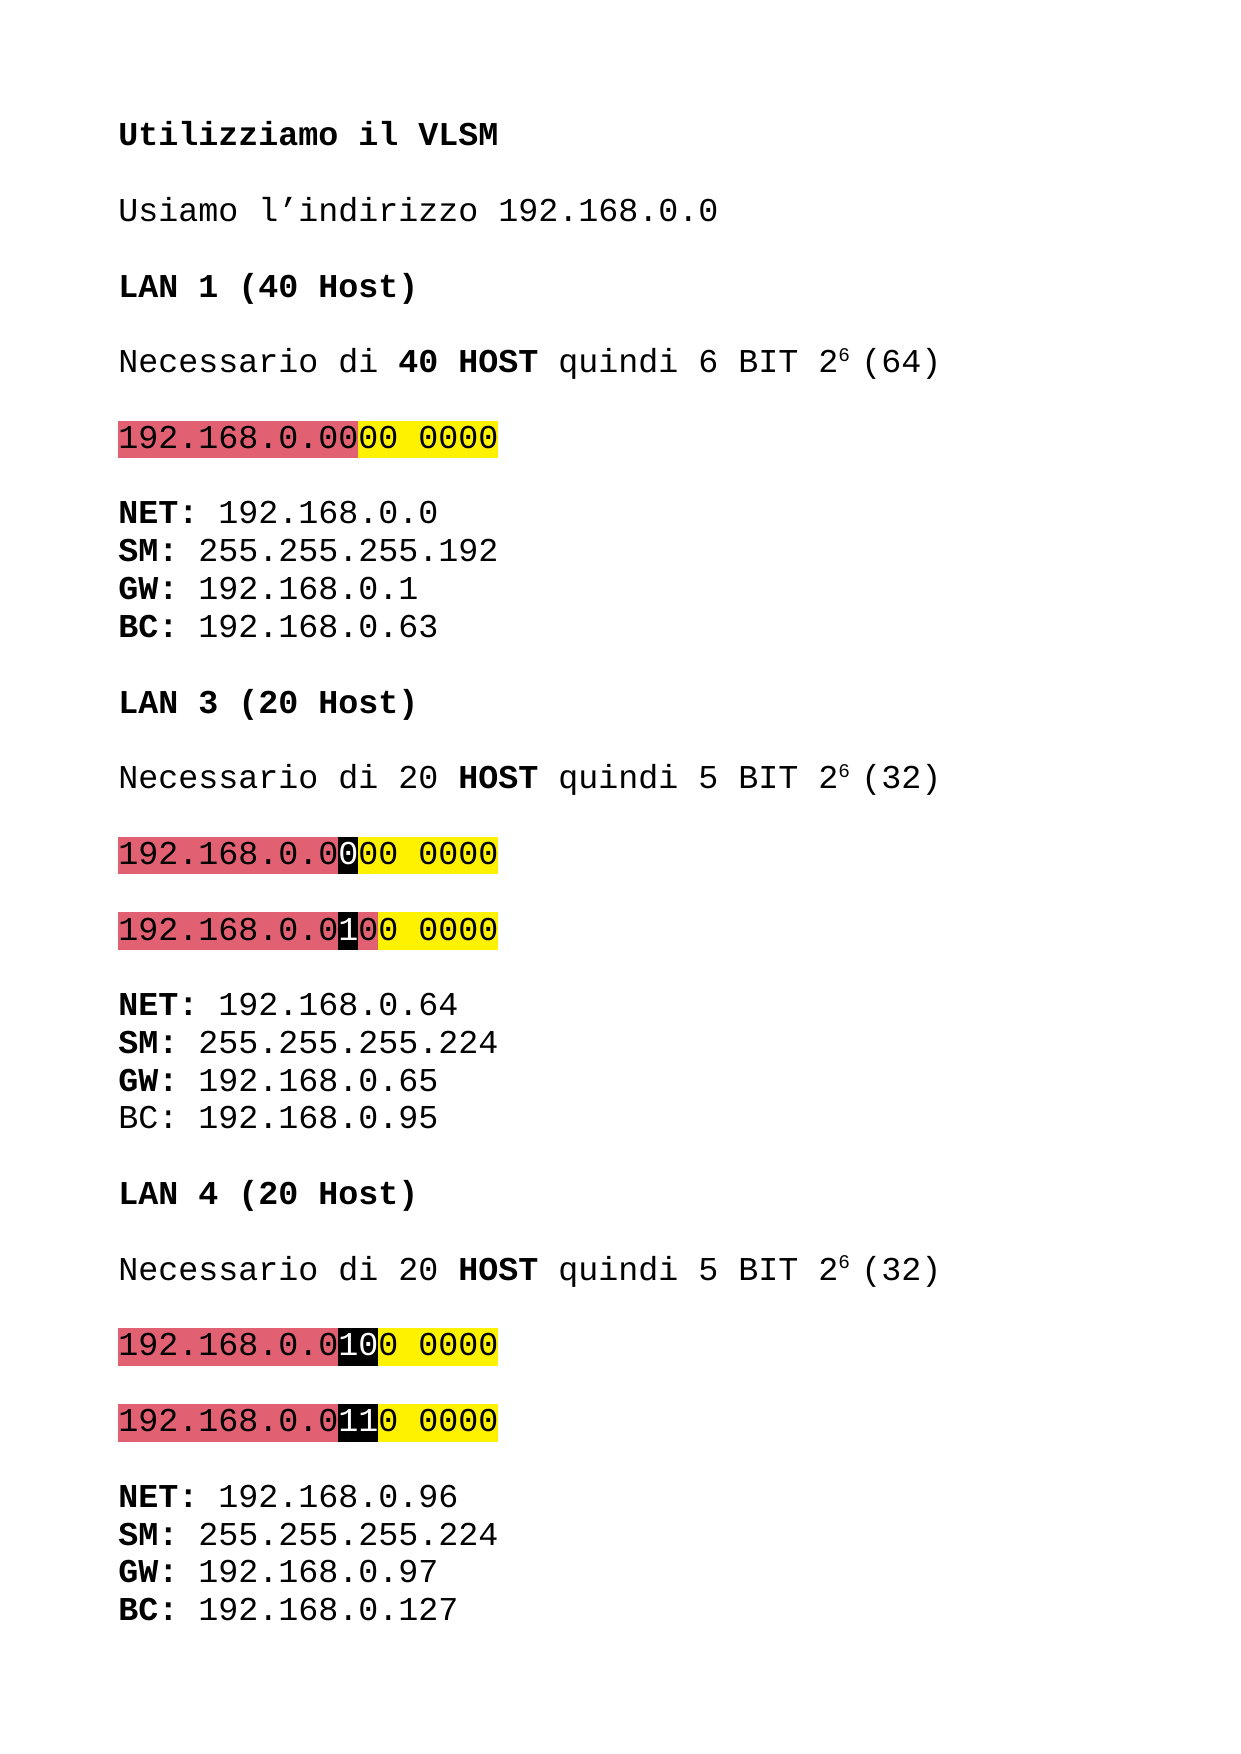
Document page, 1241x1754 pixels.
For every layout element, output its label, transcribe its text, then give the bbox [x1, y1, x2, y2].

text SM: 255.255.255.224 [118, 1517, 1122, 1555]
text 192.168.0.0000 0000 [118, 421, 1122, 458]
text LAN 1 (40 Host) [118, 269, 1122, 307]
text Necessario di 20 HOST quindi 5 BIT 26 (32) [118, 761, 1122, 799]
text SM: 255.255.255.224 [118, 1026, 1122, 1063]
text Utilizziamo il VLSM [118, 118, 1122, 156]
text LAN 4 (20 Host) [118, 1177, 1122, 1215]
text BC: 192.168.0.63 [118, 610, 1122, 647]
text LAN 3 (20 Host) [118, 685, 1122, 723]
text BC: 192.168.0.95 [118, 1101, 1122, 1139]
text NET: 192.168.0.64 [118, 988, 1122, 1026]
text SM: 255.255.255.192 [118, 534, 1122, 572]
text GW: 192.168.0.97 [118, 1555, 1122, 1593]
text GW: 192.168.0.1 [118, 572, 1122, 610]
text 192.168.0.0100 0000 [118, 912, 1122, 950]
text Usiamo l’indirizzo 192.168.0.0 [118, 194, 1122, 232]
text Necessario di 40 HOST quindi 6 BIT 26 (64) [118, 345, 1122, 383]
text NET: 192.168.0.96 [118, 1479, 1122, 1517]
text BC: 192.168.0.127 [118, 1593, 1122, 1631]
text Necessario di 20 HOST quindi 5 BIT 26 (32) [118, 1252, 1122, 1290]
text 192.168.0.0000 0000 [118, 837, 1122, 874]
text 192.168.0.0110 0000 [118, 1404, 1122, 1442]
text GW: 192.168.0.65 [118, 1063, 1122, 1101]
text 192.168.0.0100 0000 [118, 1328, 1122, 1366]
text NET: 192.168.0.0 [118, 496, 1122, 534]
